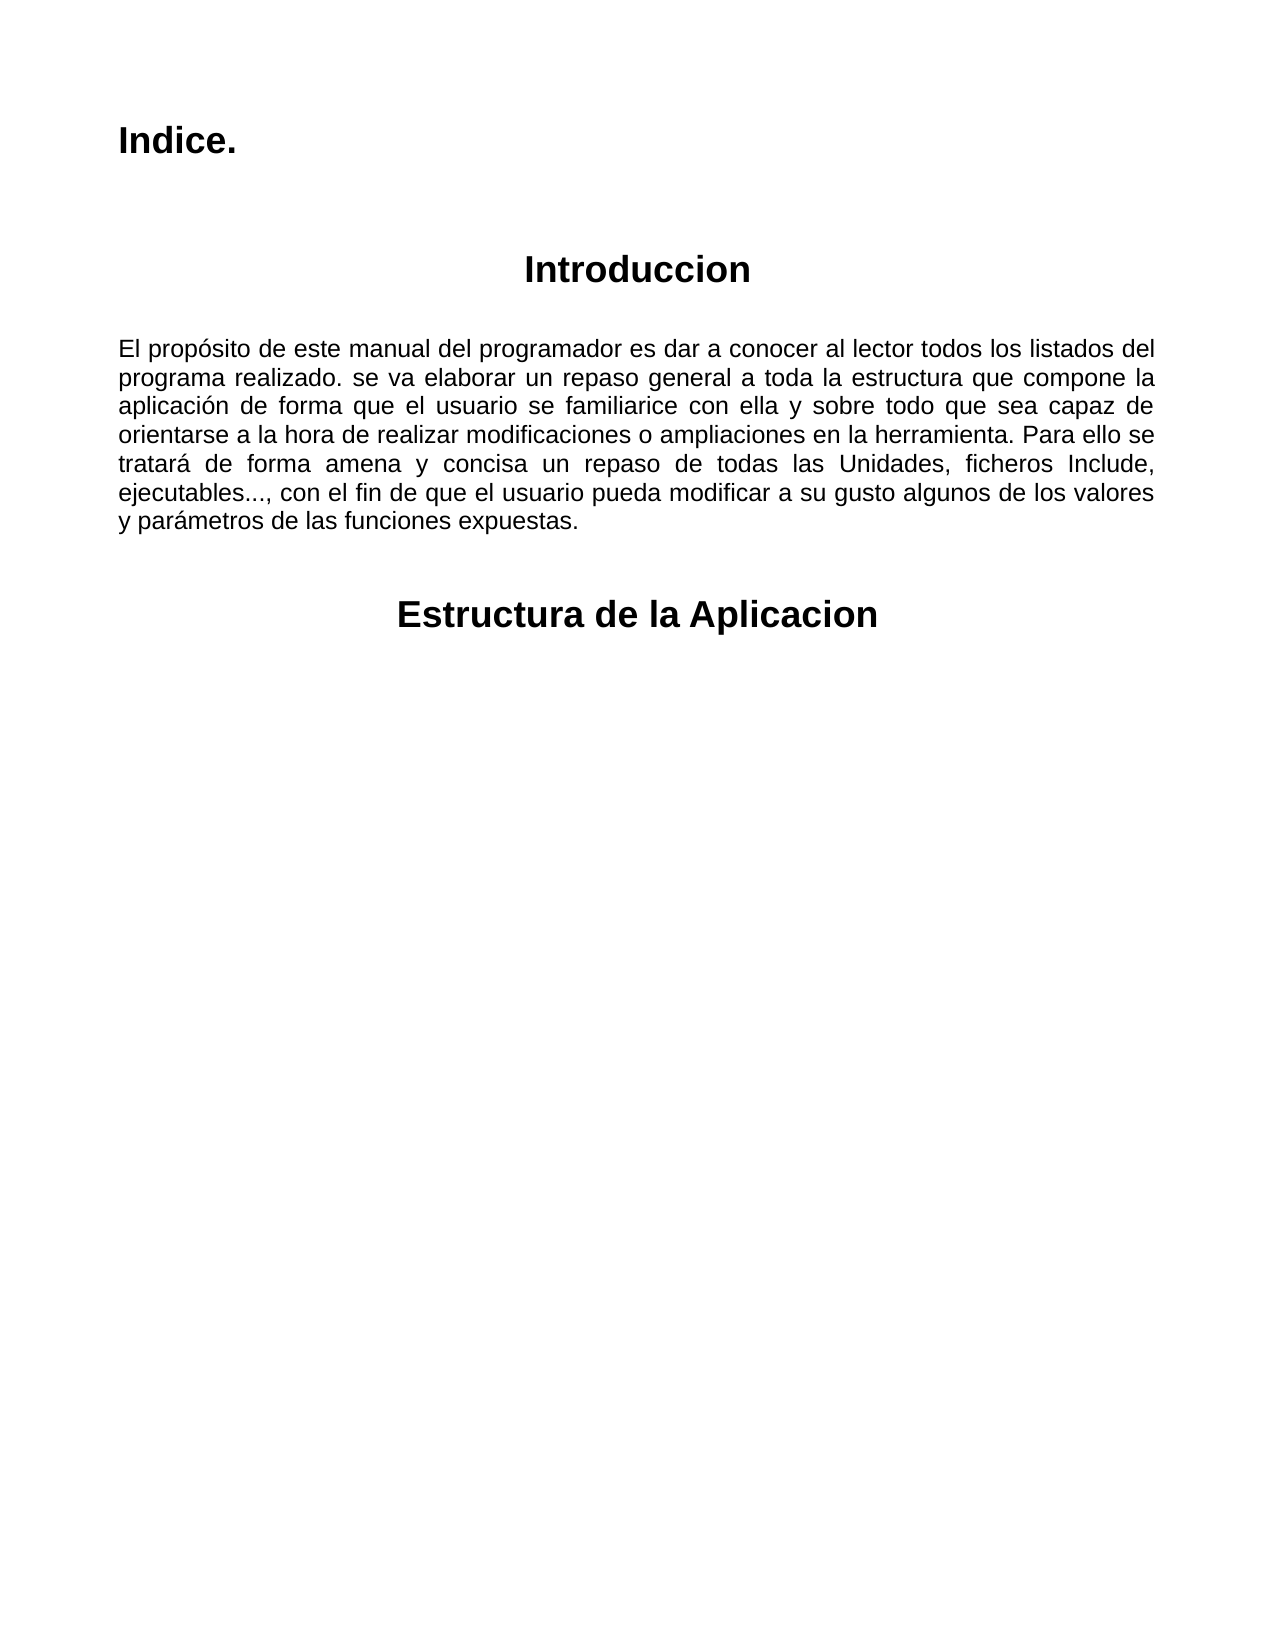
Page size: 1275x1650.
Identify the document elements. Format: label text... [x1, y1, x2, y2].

text El propósito de este manual del programador es dar a conocer al lector todos los listados del programa realizado. se va elaborar un repaso general a toda la estructura que compone la aplicación de forma que el usuario se familiarice con ella y sobre todo que sea capaz de orientarse a la hora de realizar modificaciones o ampliaciones en la herramienta. Para ello se tratará de forma amena y concisa un repaso de todas las Unidades, ficheros Include, ejecutables..., con el fin de que el usuario pueda modificar a su gusto algunos de los valores y parámetros de las funciones expuestas. [118, 334, 1157, 535]
text Introduccion [118, 247, 1157, 291]
text Indice. [118, 118, 1157, 161]
text Estructura de la Aplicacion [118, 592, 1157, 636]
